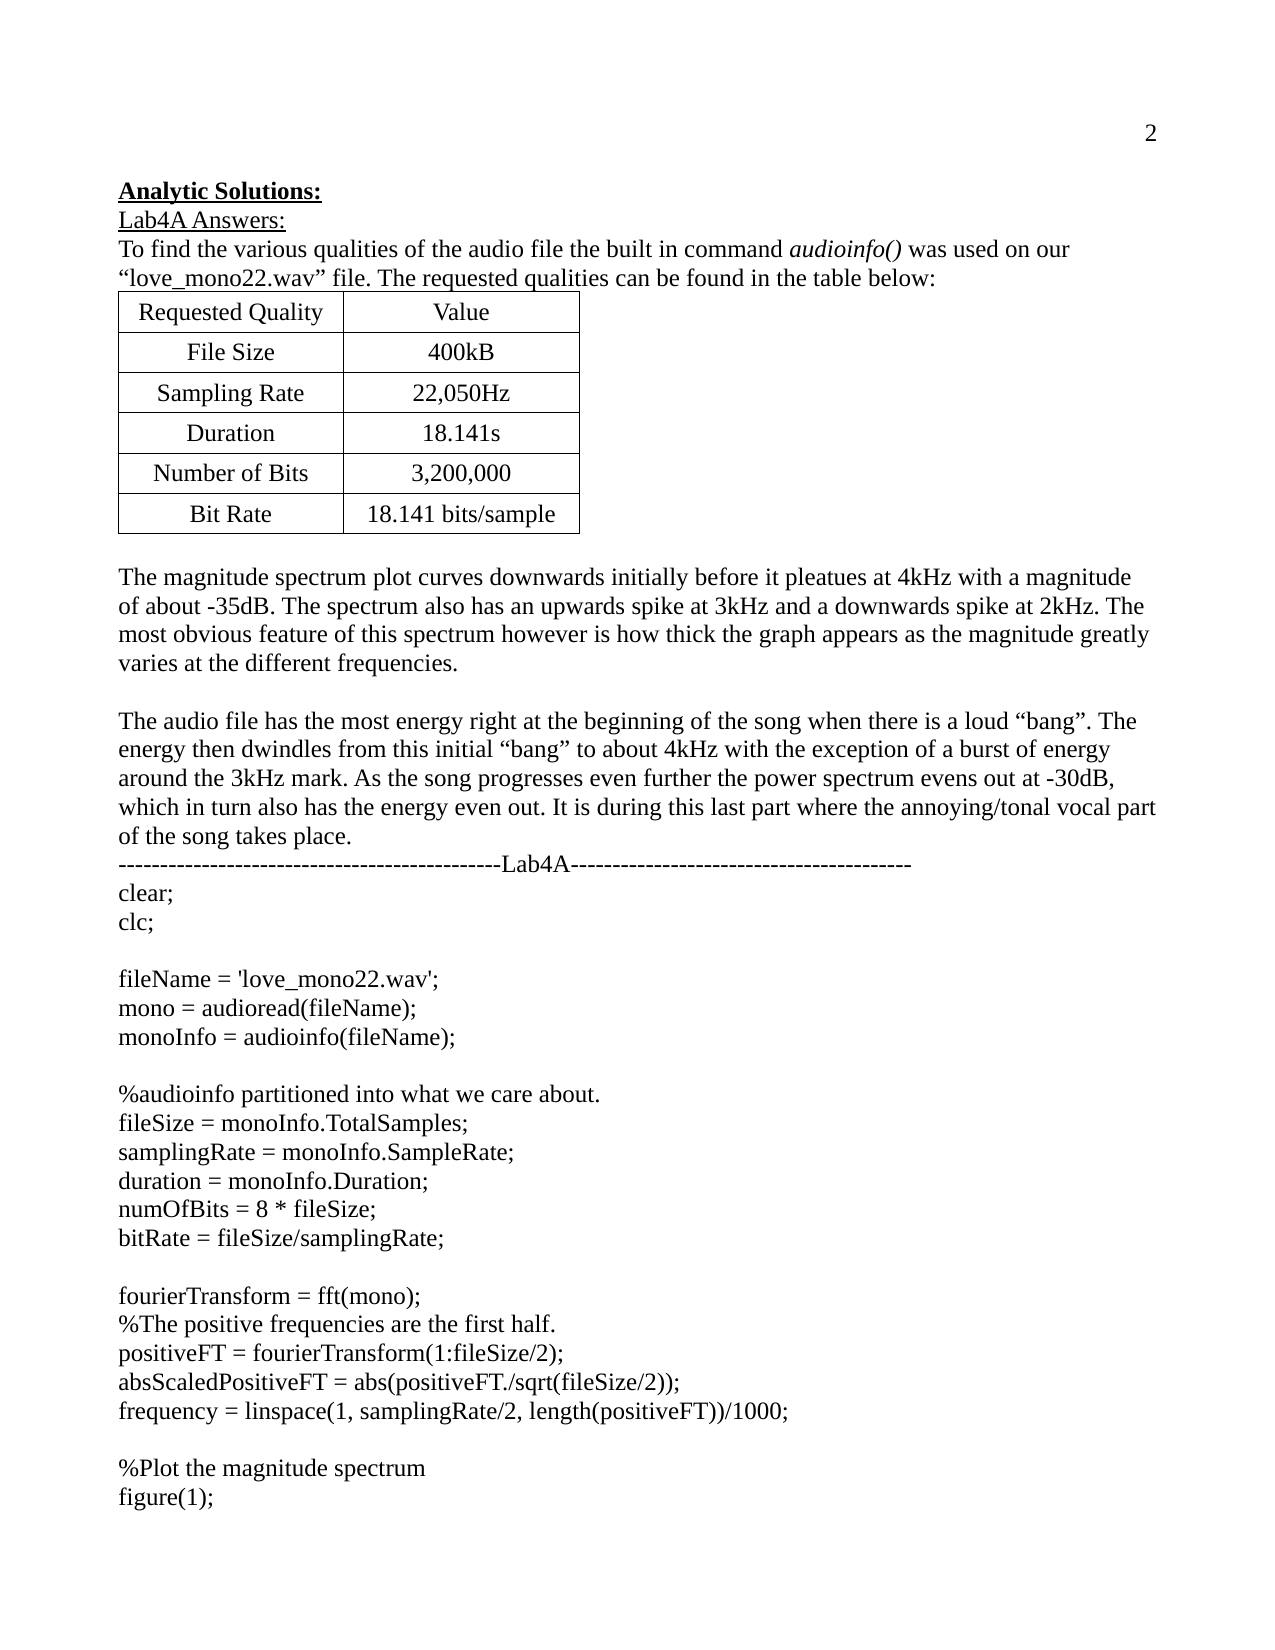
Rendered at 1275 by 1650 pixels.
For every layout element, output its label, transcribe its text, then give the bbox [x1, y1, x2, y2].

text frequency = linspace(1, samplingRate/2, length(positiveFT))/1000; [118, 1396, 1157, 1424]
table_cell 18.141 bits/sample [344, 494, 579, 533]
text fileName = 'love_mono22.wav'; [118, 964, 1157, 993]
text ----------------------------------------------Lab4A----------------------------------------- [118, 849, 1157, 878]
text numOfBits = 8 * fileSize; [118, 1194, 1157, 1223]
text mono = audioread(fileName); [118, 993, 1157, 1022]
text Analytic Solutions: [118, 176, 1157, 205]
text duration = monoInfo.Duration; [118, 1166, 1157, 1194]
text bitRate = fileSize/samplingRate; [118, 1223, 1157, 1252]
text %The positive frequencies are the first half. [118, 1309, 1157, 1338]
text clc; [118, 907, 1157, 936]
text fileSize = monoInfo.TotalSamples; [118, 1108, 1157, 1137]
table_cell File Size [119, 333, 343, 372]
table_cell Number of Bits [119, 454, 343, 493]
text clear; [118, 878, 1157, 907]
text %audioinfo partitioned into what we care about. [118, 1079, 1157, 1108]
table_cell Bit Rate [119, 494, 343, 533]
table_cell 400kB [344, 333, 579, 372]
table_header Requested Quality [119, 292, 343, 332]
table_cell 3,200,000 [344, 454, 579, 493]
table_cell 18.141s [344, 413, 579, 453]
text positiveFT = fourierTransform(1:fileSize/2); [118, 1338, 1157, 1367]
table_header Value [344, 292, 579, 332]
text To find the various qualities of the audio file the built in command audioinfo() was used on our “love_mono22.wav” file. The requested qualities can be found in the table below: [118, 234, 1157, 291]
table_cell 22,050Hz [344, 373, 579, 412]
text fourierTransform = fft(mono); [118, 1281, 1157, 1309]
table_cell Duration [119, 413, 343, 453]
text %Plot the magnitude spectrum [118, 1453, 1157, 1482]
text monoInfo = audioinfo(fileName); [118, 1022, 1157, 1051]
text The magnitude spectrum plot curves downwards initially before it pleatues at 4kHz with a magnitude of about -35dB. The spectrum also has an upwards spike at 3kHz and a downwards spike at 2kHz. The most obvious feature of this spectrum however is how thick the graph appears as the magnitude greatly varies at the different frequencies. [118, 562, 1157, 677]
text samplingRate = monoInfo.SampleRate; [118, 1137, 1157, 1166]
text Lab4A Answers: [118, 205, 1157, 234]
text figure(1); [118, 1482, 1157, 1511]
text absScaledPositiveFT = abs(positiveFT./sqrt(fileSize/2)); [118, 1367, 1157, 1396]
table_cell Sampling Rate [119, 373, 343, 412]
text The audio file has the most energy right at the beginning of the song when there is a loud “bang”. The energy then dwindles from this initial “bang” to about 4kHz with the exception of a burst of energy around the 3kHz mark. As the song progresses even further the power spectrum evens out at -30dB, which in turn also has the energy even out. It is during this last part where the annoying/tonal vocal part of the song takes place. [118, 706, 1157, 849]
